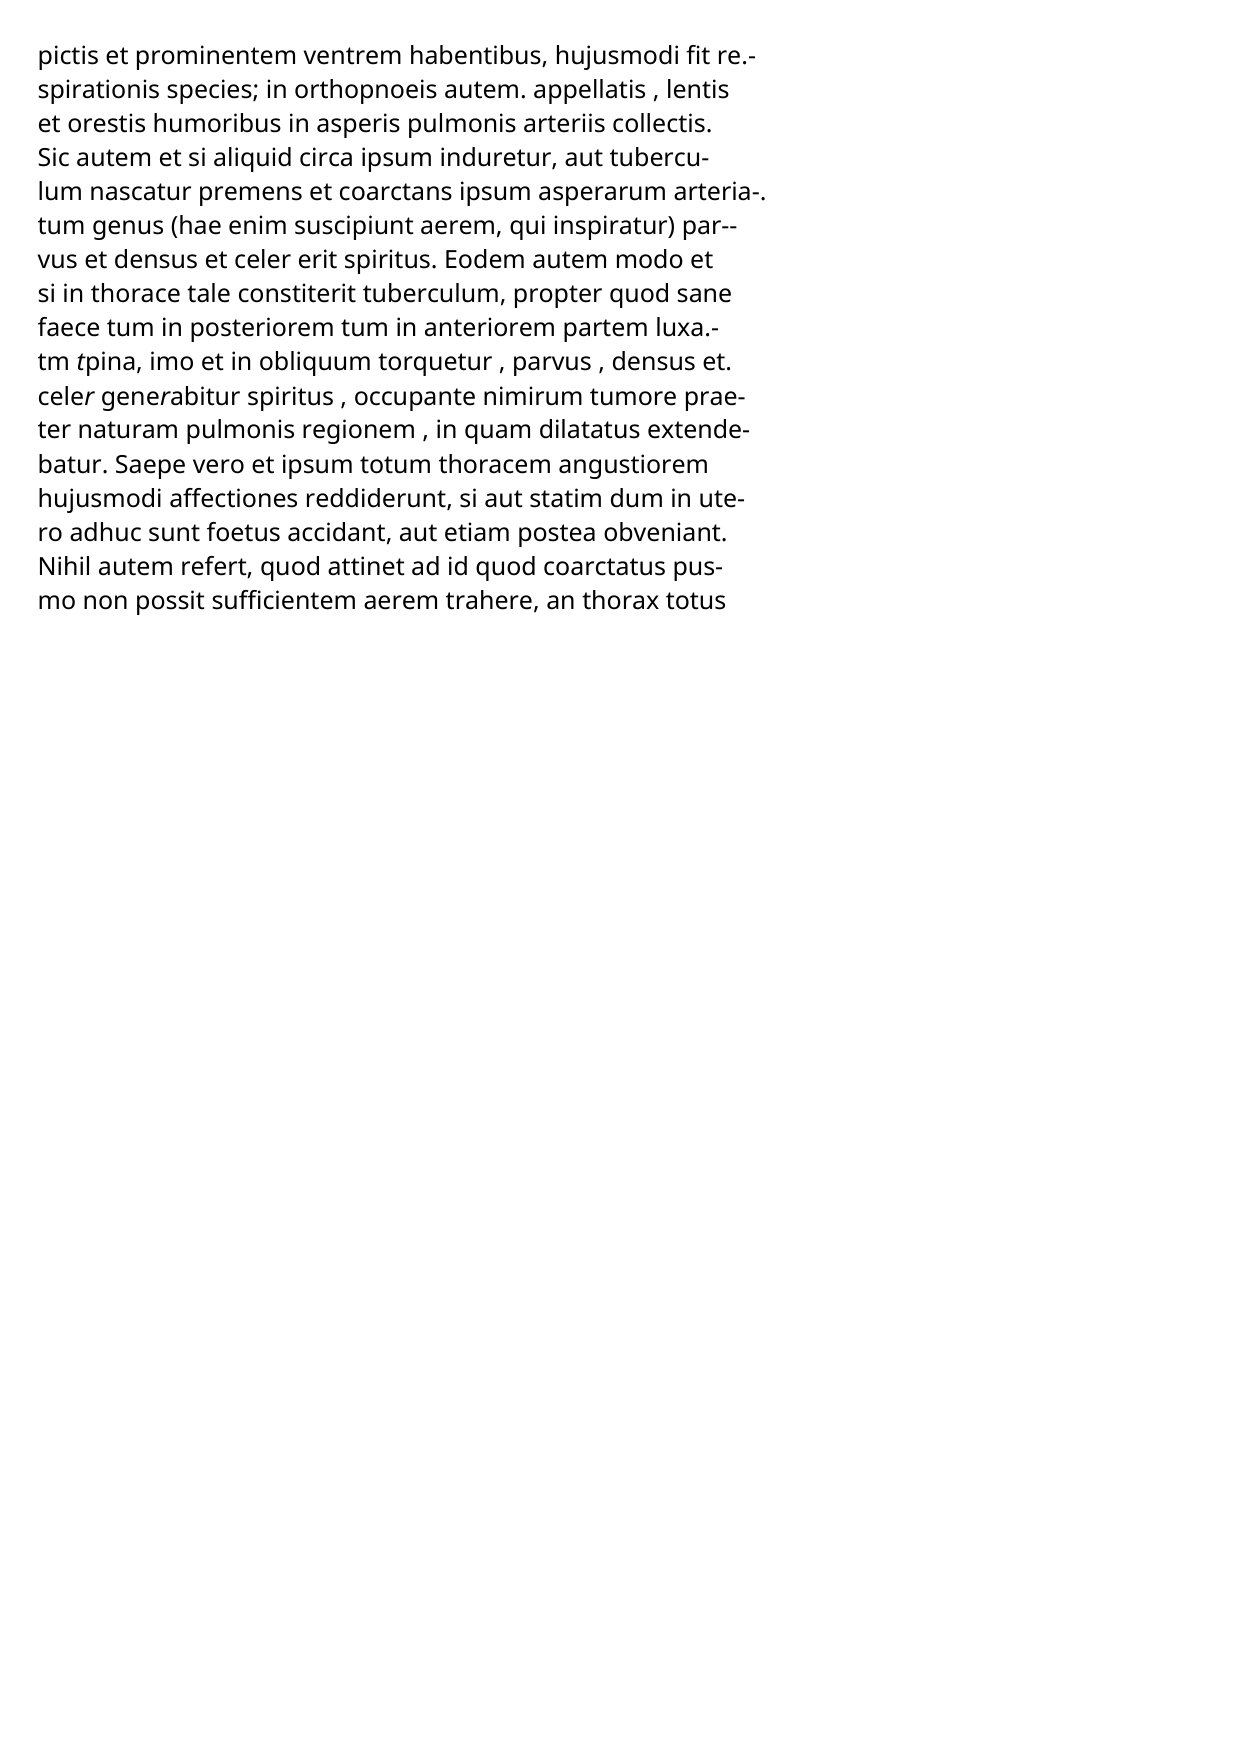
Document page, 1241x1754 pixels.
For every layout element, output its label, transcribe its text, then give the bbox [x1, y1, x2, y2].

text pictis et prominentem ventrem habentibus, hujusmodi fit re.- spirationis species; in orthopnoeis autem. appellatis , lentis et orestis humoribus in asperis pulmonis arteriis collectis. Sic autem et si aliquid circa ipsum induretur, aut tubercu- lum nascatur premens et coarctans ipsum asperarum arteria-. tum genus (hae enim suscipiunt aerem, qui inspiratur) par-- vus et densus et celer erit spiritus. Eodem autem modo et si in thorace tale constiterit tuberculum, propter quod sane faece tum in posteriorem tum in anteriorem partem luxa.- tm tpina, imo et in obliquum torquetur , parvus , densus et. celer generabitur spiritus , occupante nimirum tumore prae- ter naturam pulmonis regionem , in quam dilatatus extende- batur. Saepe vero et ipsum totum thoracem angustiorem hujusmodi affectiones reddiderunt, si aut statim dum in ute- ro adhuc sunt foetus accidant, aut etiam postea obveniant. Nihil autem refert, quod attinet ad id quod coarctatus pus- mo non possit sufficientem aerem trahere, an thorax totus [37, 37, 1203, 617]
